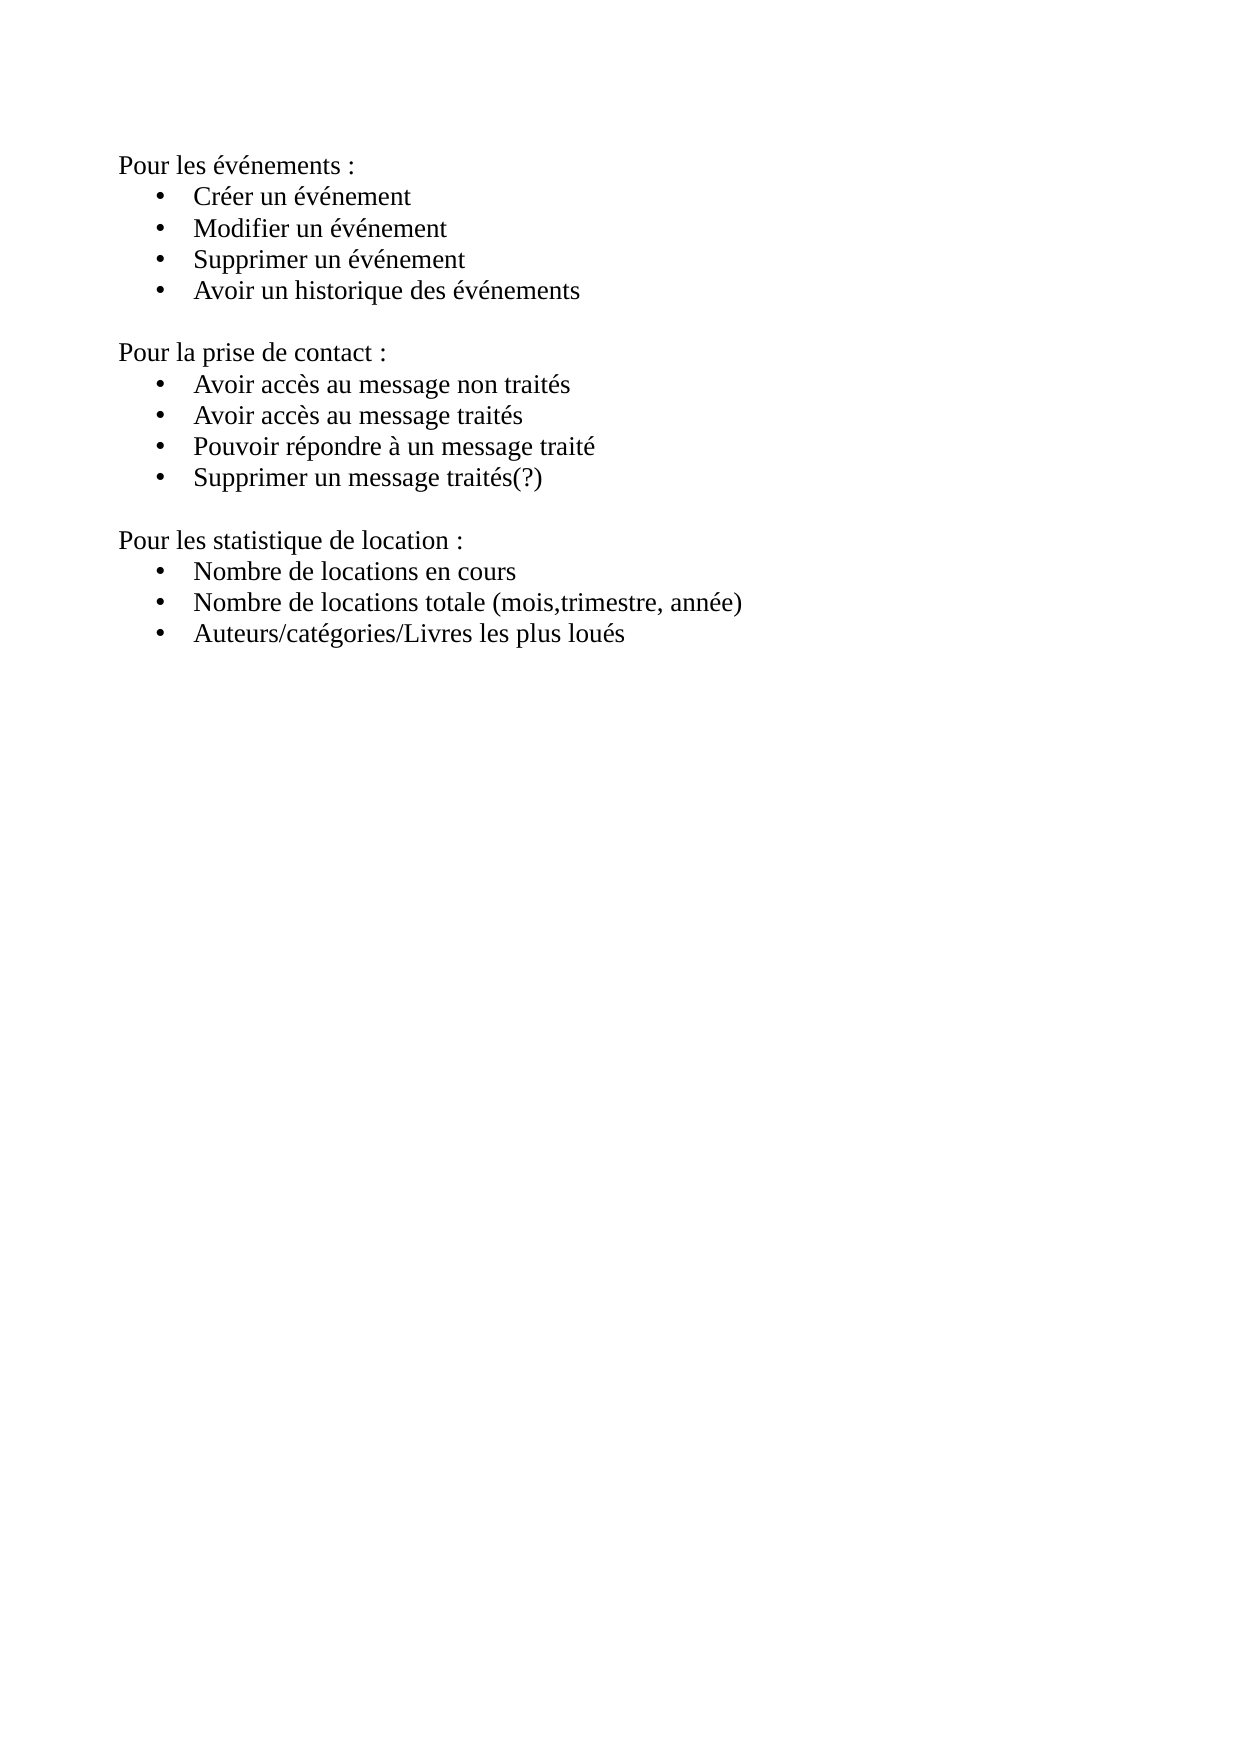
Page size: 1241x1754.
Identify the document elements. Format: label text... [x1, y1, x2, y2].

text Pour la prise de contact : [118, 337, 1122, 368]
list Supprimer un événement [156, 243, 1122, 274]
list Créer un événement [156, 180, 1122, 212]
list Avoir accès au message traités [156, 399, 1122, 430]
list Pouvoir répondre à un message traité [156, 430, 1122, 461]
list Avoir accès au message non traités [156, 368, 1122, 399]
list Supprimer un message traités(?) [156, 461, 1122, 493]
list Nombre de locations en cours [156, 555, 1122, 586]
list Auteurs/catégories/Livres les plus loués [156, 617, 1122, 649]
list Avoir un historique des événements [156, 274, 1122, 305]
text Pour les statistique de location : [118, 524, 1122, 555]
text Pour les événements : [118, 149, 1122, 180]
list Modifier un événement [156, 212, 1122, 243]
list Nombre de locations totale (mois,trimestre, année) [156, 586, 1122, 617]
